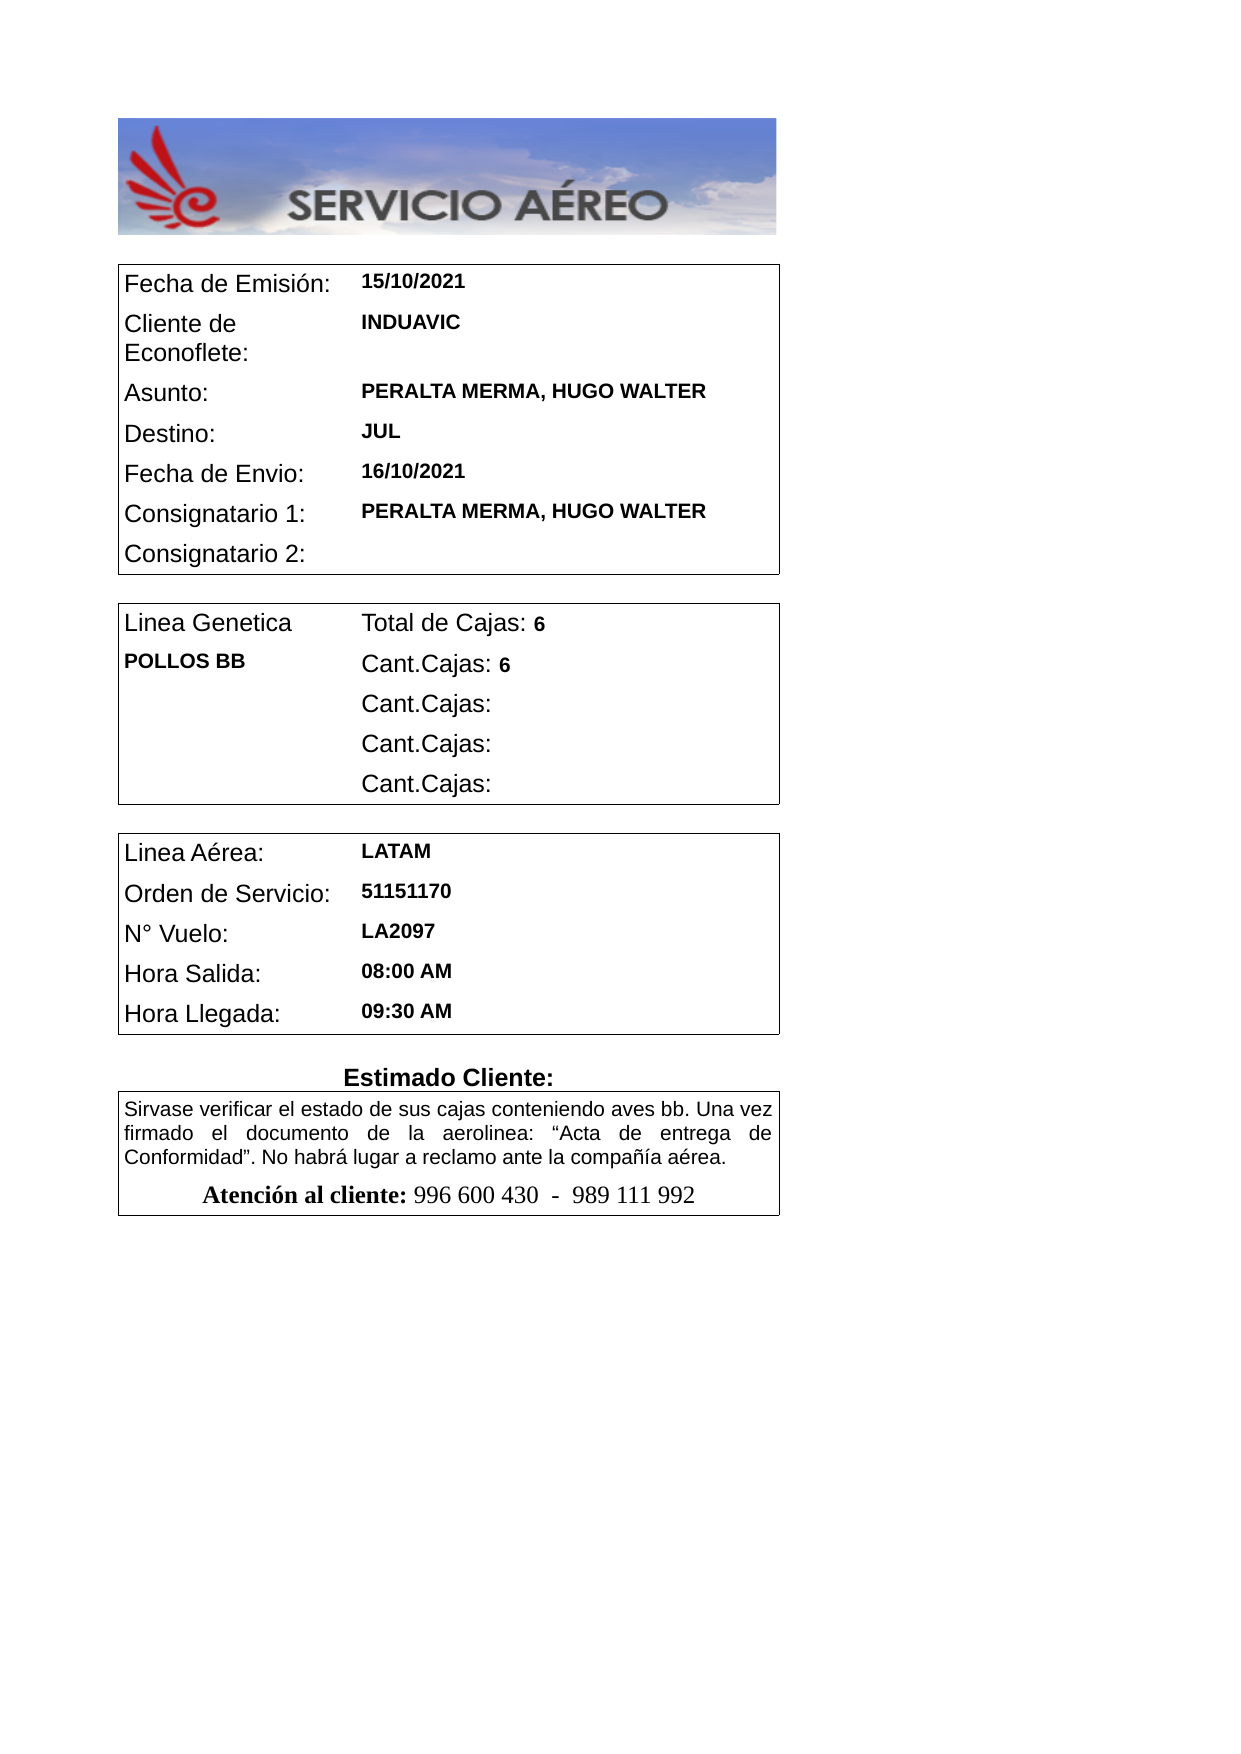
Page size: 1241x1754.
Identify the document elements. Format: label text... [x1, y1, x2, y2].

table_cell 09:30 AM [356, 994, 779, 1034]
table_cell N° Vuelo: [119, 913, 356, 953]
table_cell Cant.Cajas: [356, 723, 779, 763]
table_cell Destino: [119, 413, 356, 453]
table_cell Cant.Cajas: 6 [356, 643, 779, 683]
table_cell Cliente de Econoflete: [119, 304, 356, 373]
table_cell [119, 723, 356, 763]
table_cell Orden de Servicio: [119, 873, 356, 913]
table_cell JUL [356, 413, 779, 453]
table_cell 51151170 [356, 873, 779, 913]
table_cell [119, 764, 356, 804]
table_cell [119, 683, 356, 723]
table_cell LA2097 [356, 913, 779, 953]
table_cell POLLOS BB [119, 643, 356, 683]
table_cell PERALTA MERMA, HUGO WALTER [356, 493, 779, 533]
table_cell Linea Aérea: [119, 834, 356, 873]
table_cell Hora Llegada: [119, 994, 356, 1034]
table_cell [356, 534, 779, 574]
table_cell Asunto: [119, 373, 356, 413]
table_cell Cant.Cajas: [356, 683, 779, 723]
table_cell 16/10/2021 [356, 453, 779, 493]
table_cell Consignatario 1: [119, 493, 356, 533]
table_cell Linea Genetica [119, 604, 356, 643]
table_cell [118, 805, 356, 833]
table_cell [356, 575, 779, 603]
table_cell Consignatario 2: [119, 534, 356, 574]
table_cell LATAM [356, 834, 779, 873]
picture [118, 118, 777, 235]
table_cell Hora Salida: [119, 953, 356, 993]
table_cell Atención al cliente: 996 600 430 - 989 111 992 [119, 1175, 779, 1215]
table_cell Estimado Cliente: [118, 1035, 779, 1091]
table_header 15/10/2021 [356, 265, 779, 304]
table_header Fecha de Emisión: [119, 265, 356, 304]
table_cell 08:00 AM [356, 953, 779, 993]
table_cell INDUAVIC [356, 304, 779, 373]
table_cell Fecha de Envio: [119, 453, 356, 493]
table_cell Cant.Cajas: [356, 764, 779, 804]
table_cell Total de Cajas: 6 [356, 604, 779, 643]
table_cell [118, 575, 356, 603]
table_cell PERALTA MERMA, HUGO WALTER [356, 373, 779, 413]
table_cell [356, 805, 779, 833]
table_cell Sirvase verificar el estado de sus cajas conteniendo aves bb. Una vez firmado el documento de la aerolinea: “Acta de entrega de Conformidad”. No habrá lugar a reclamo ante la compañía aérea. [119, 1092, 779, 1175]
